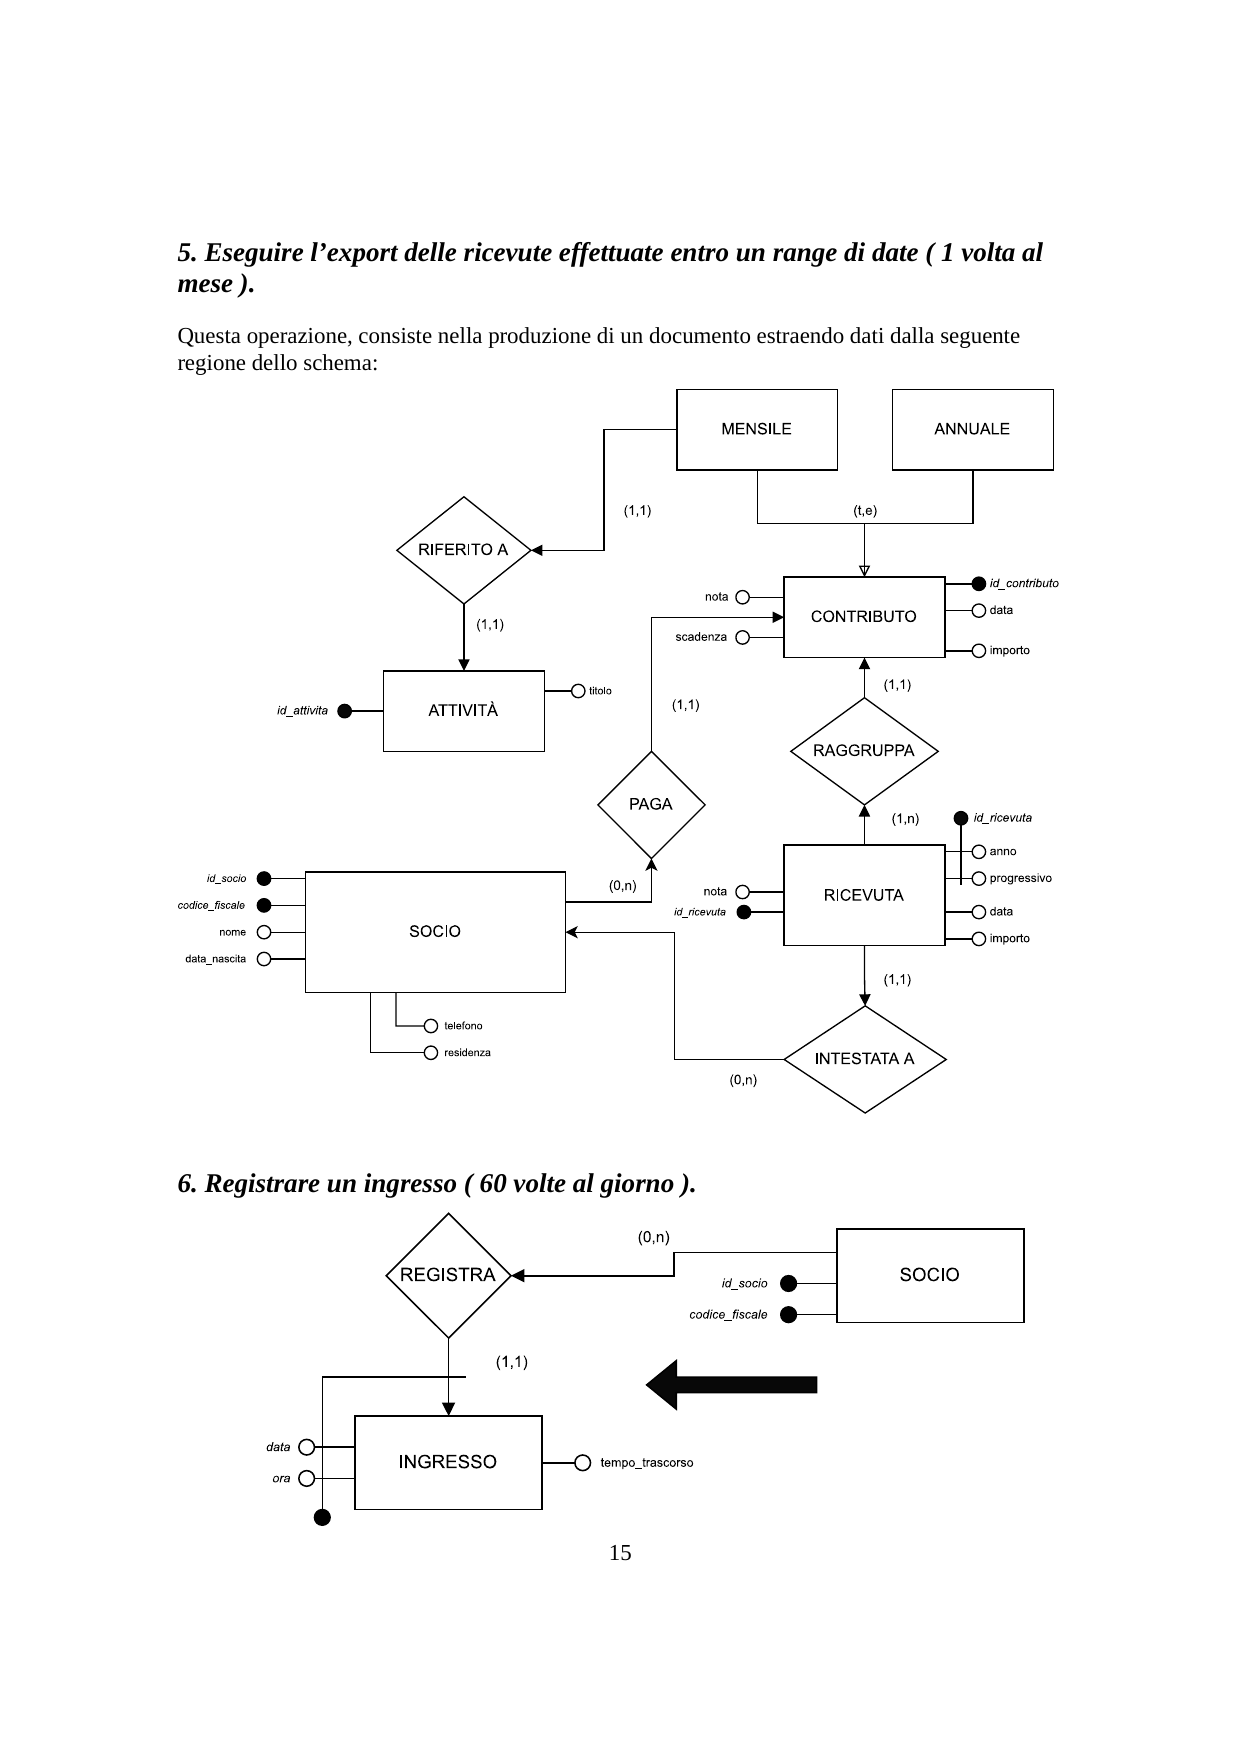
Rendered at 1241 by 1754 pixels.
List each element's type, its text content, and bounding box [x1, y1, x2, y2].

text Questa operazione, consiste nella produzione di un documento estraendo dati dalla seguente regione dello schema: [177, 322, 1063, 375]
text 6. Registrare un ingresso ( 60 volte al giorno ). [177, 1167, 1063, 1198]
text 5. Eseguire l’export delle ricevute effettuate entro un range di date ( 1 volta al mese ). [177, 236, 1063, 298]
